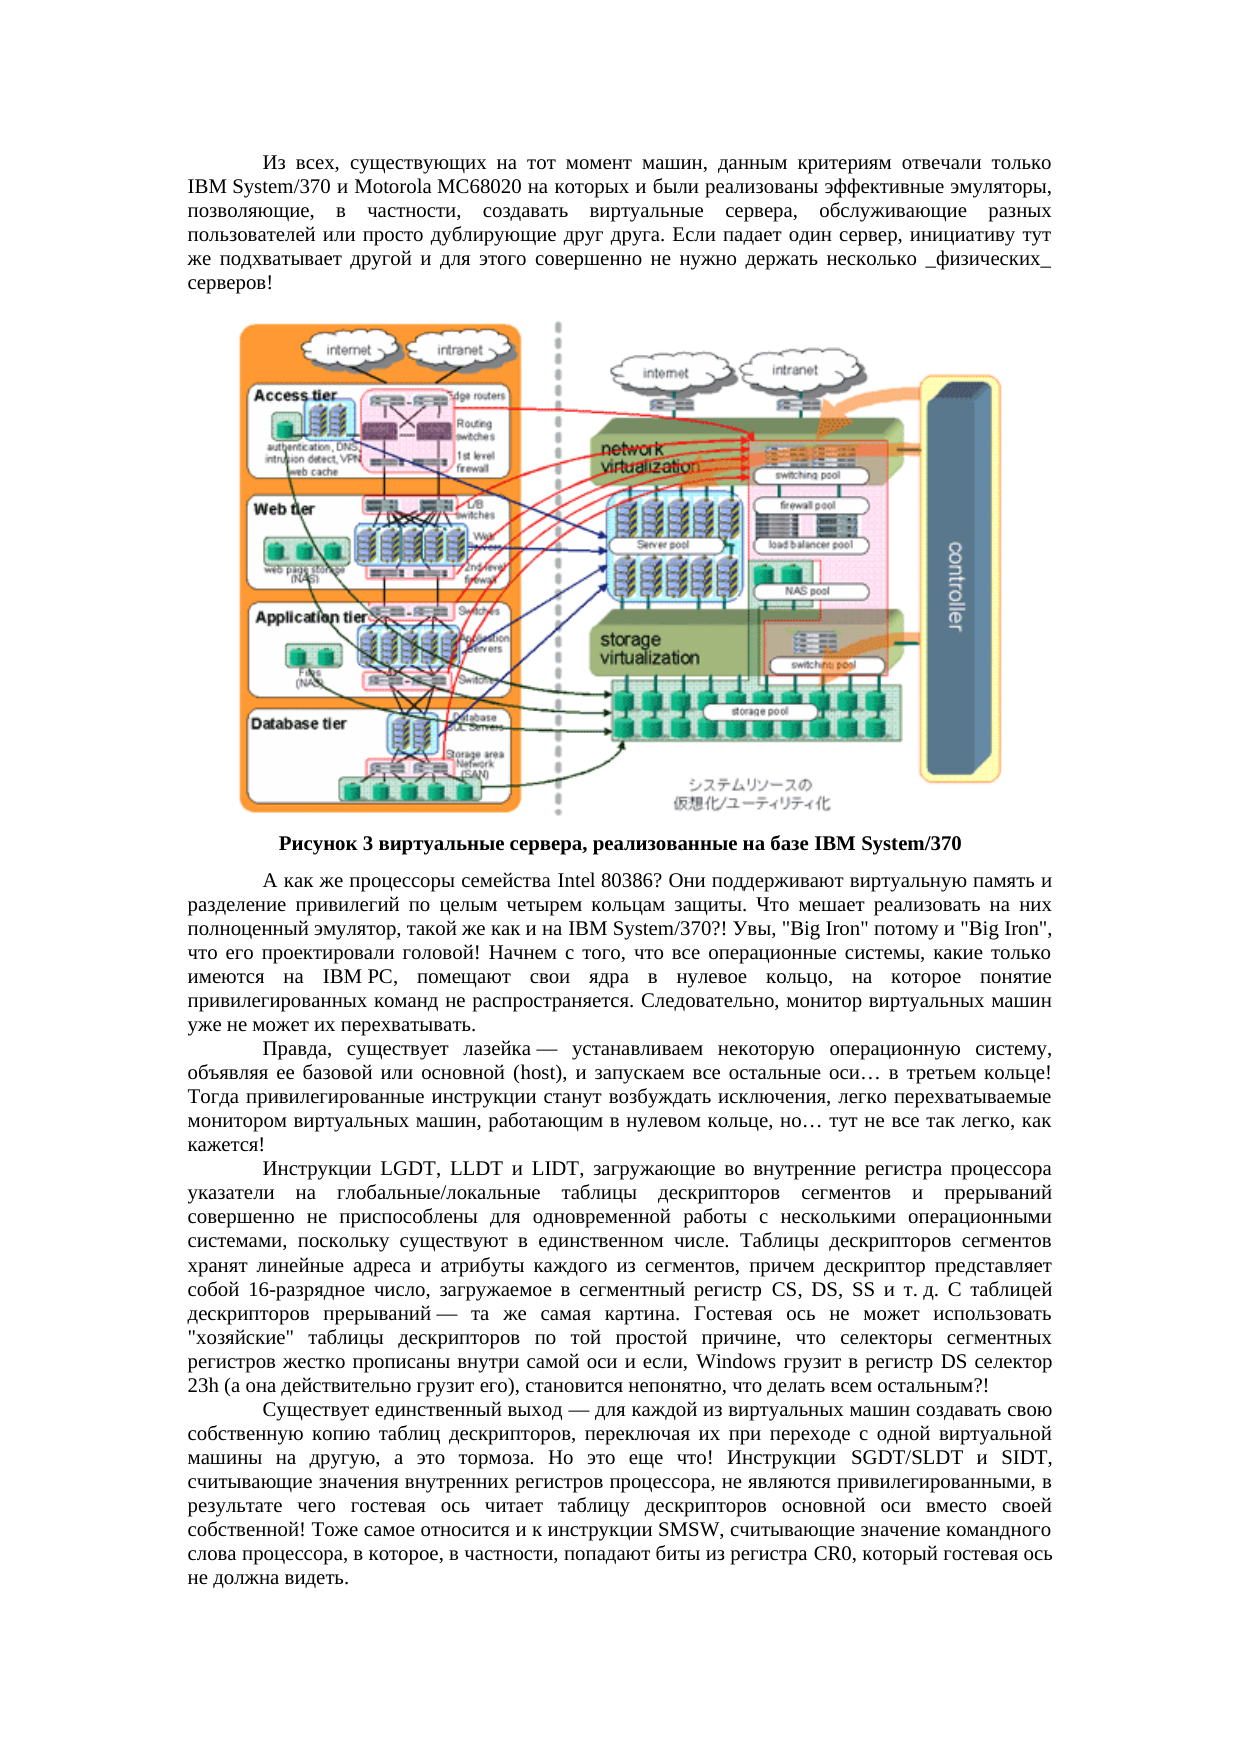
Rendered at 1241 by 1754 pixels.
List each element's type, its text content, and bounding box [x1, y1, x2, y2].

text Из всех, существующих на тот момент машин, данным критериям отвечали только IBM System/370 и Motorola MC68020 на которых и были реализованы эффективные эмуляторы, позволяющие, в частности, создавать виртуальные сервера, обслуживающие разных пользователей или просто дублирующие друг друга. Если падает один сервер, инициативу тут же подхватывает другой и для этого совершенно не нужно держать несколько _физических_ серверов! (Выход из строя самого сервера не рассматривается, поскольку операционные системы наворачиваются _значительно_ чаще). [187, 150, 1053, 294]
text Инструкции LGDT, LLDT и LIDT, загружающие во внутренние регистра процессора указатели на глобальные/локальные таблицы дескрипторов сегментов и прерываний совершенно не приспособлены для одновременной работы с несколькими операционными системами, поскольку существуют в единственном числе. Таблицы дескрипторов сегментов хранят линейные адреса и атрибуты каждого из сегментов, причем дескриптор представляет собой 16-разрядное число, загружаемое в сегментный регистр CS, DS, SS и т. д. С таблицей дескрипторов прерываний — та же самая картина. Гостевая ось не может использовать "хозяйские" таблицы дескрипторов по той простой причине, что селекторы сегментных регистров жестко прописаны внутри самой оси и если, Windows грузит в регистр DS селектор 23h (а она действительно грузит его), становится непонятно, что делать всем остальным?! [187, 1156, 1053, 1397]
picture [237, 318, 1003, 819]
text Рисунок 3 виртуальные сервера, реализованные на базе IBM System/370 [187, 831, 1053, 855]
text Существует единственный выход — для каждой из виртуальных машин создавать свою собственную копию таблиц дескрипторов, переключая их при переходе с одной виртуальной машины на другую, а это тормоза. Но это еще что! Инструкции SGDT/SLDT и SIDT, считывающие значения внутренних регистров процессора, не являются привилегированными, в результате чего гостевая ось читает таблицу дескрипторов основной оси вместо своей собственной! Тоже самое относится и к инструкции SMSW, считывающие значение командного слова процессора, в которое, в частности, попадают биты из регистра CR0, который гостевая ось не должна видеть. [187, 1397, 1053, 1589]
text А как же процессоры семейства Intel 80386? Они поддерживают виртуальную память и разделение привилегий по целым четырем кольцам защиты. Что мешает реализовать на них полноценный эмулятор, такой же как и на IBM System/370?! Увы, "Big Iron" потому и "Big Iron", что его проектировали головой! Начнем с того, что все операционные системы, какие только имеются на IBM PC, помещают свои ядра в нулевое кольцо, на которое понятие привилегированных команд не распространяется. Следовательно, монитор виртуальных машин уже не может их перехватывать. [187, 867, 1053, 1036]
text Правда, существует лазейка — устанавливаем некоторую операционную систему, объявляя ее базовой или основной (host), и запускаем все остальные оси… в третьем кольце! Тогда привилегированные инструкции станут возбуждать исключения, легко перехватываемые монитором виртуальных машин, работающим в нулевом кольце, но… тут не все так легко, как кажется! [187, 1036, 1053, 1156]
